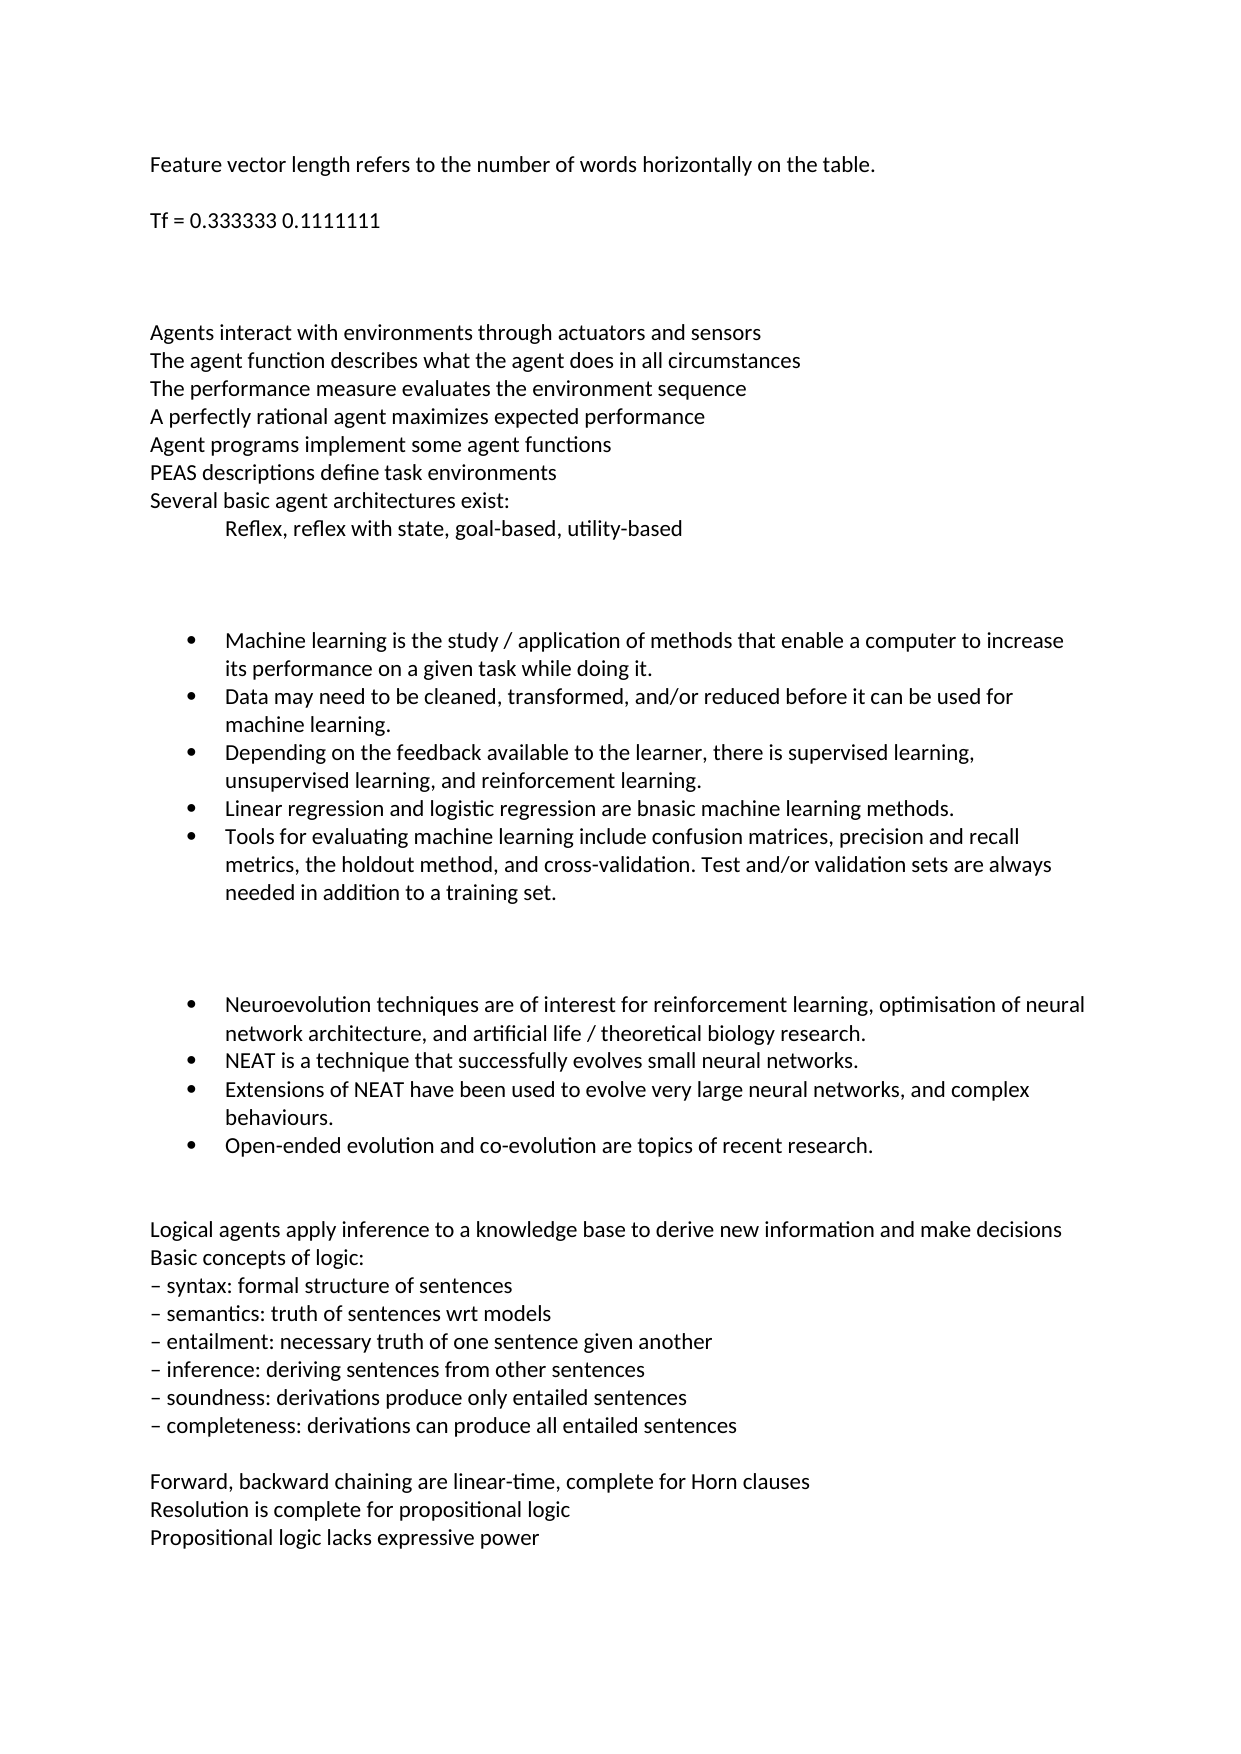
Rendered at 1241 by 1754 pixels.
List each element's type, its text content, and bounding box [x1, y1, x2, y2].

text Forward, backward chaining are linear-time, complete for Horn clauses [150, 1467, 1090, 1495]
text Several basic agent architectures exist: [150, 486, 1090, 514]
text Basic concepts of logic: [150, 1243, 1090, 1271]
list Neuroevolution techniques are of interest for reinforcement learning, optimisation of neural network architecture, and artificial life / theoretical biology research. [187, 991, 1090, 1047]
text – semantics: truth of sentences wrt models [150, 1299, 1090, 1327]
text Tf = 0.333333 0.1111111 [150, 206, 1090, 234]
list Data may need to be cleaned, transformed, and/or reduced before it can be used for machine learning. [187, 682, 1090, 738]
text Resolution is complete for propositional logic [150, 1495, 1090, 1523]
text Reflex, reflex with state, goal-based, utility-based [150, 514, 1090, 542]
list Tools for evaluating machine learning include confusion matrices, precision and recall metrics, the holdout method, and cross-validation. Test and/or validation sets are always needed in addition to a training set. [187, 822, 1090, 907]
text Feature vector length refers to the number of words horizontally on the table. [150, 150, 1090, 178]
list NEAT is a technique that successfully evolves small neural networks. [187, 1047, 1090, 1075]
text – inference: deriving sentences from other sentences [150, 1355, 1090, 1383]
text The performance measure evaluates the environment sequence [150, 374, 1090, 402]
list Extensions of NEAT have been used to evolve very large neural networks, and complex behaviours. [187, 1075, 1090, 1131]
text – entailment: necessary truth of one sentence given another [150, 1327, 1090, 1355]
text Logical agents apply inference to a knowledge base to derive new information and make decisions [150, 1215, 1090, 1243]
text – soundness: derivations produce only entailed sentences [150, 1383, 1090, 1411]
text PEAS descriptions define task environments [150, 458, 1090, 486]
text – completeness: derivations can produce all entailed sentences [150, 1411, 1090, 1439]
text Agent programs implement some agent functions [150, 430, 1090, 458]
list Open-ended evolution and co-evolution are topics of recent research. [187, 1131, 1090, 1159]
text – syntax: formal structure of sentences [150, 1271, 1090, 1299]
text The agent function describes what the agent does in all circumstances [150, 346, 1090, 374]
text A perfectly rational agent maximizes expected performance [150, 402, 1090, 430]
list Depending on the feedback available to the learner, there is supervised learning, unsupervised learning, and reinforcement learning. [187, 738, 1090, 794]
text Agents interact with environments through actuators and sensors [150, 318, 1090, 346]
list Linear regression and logistic regression are bnasic machine learning methods. [187, 794, 1090, 822]
text Propositional logic lacks expressive power [150, 1523, 1090, 1551]
list Machine learning is the study / application of methods that enable a computer to increase its performance on a given task while doing it. [187, 626, 1090, 682]
